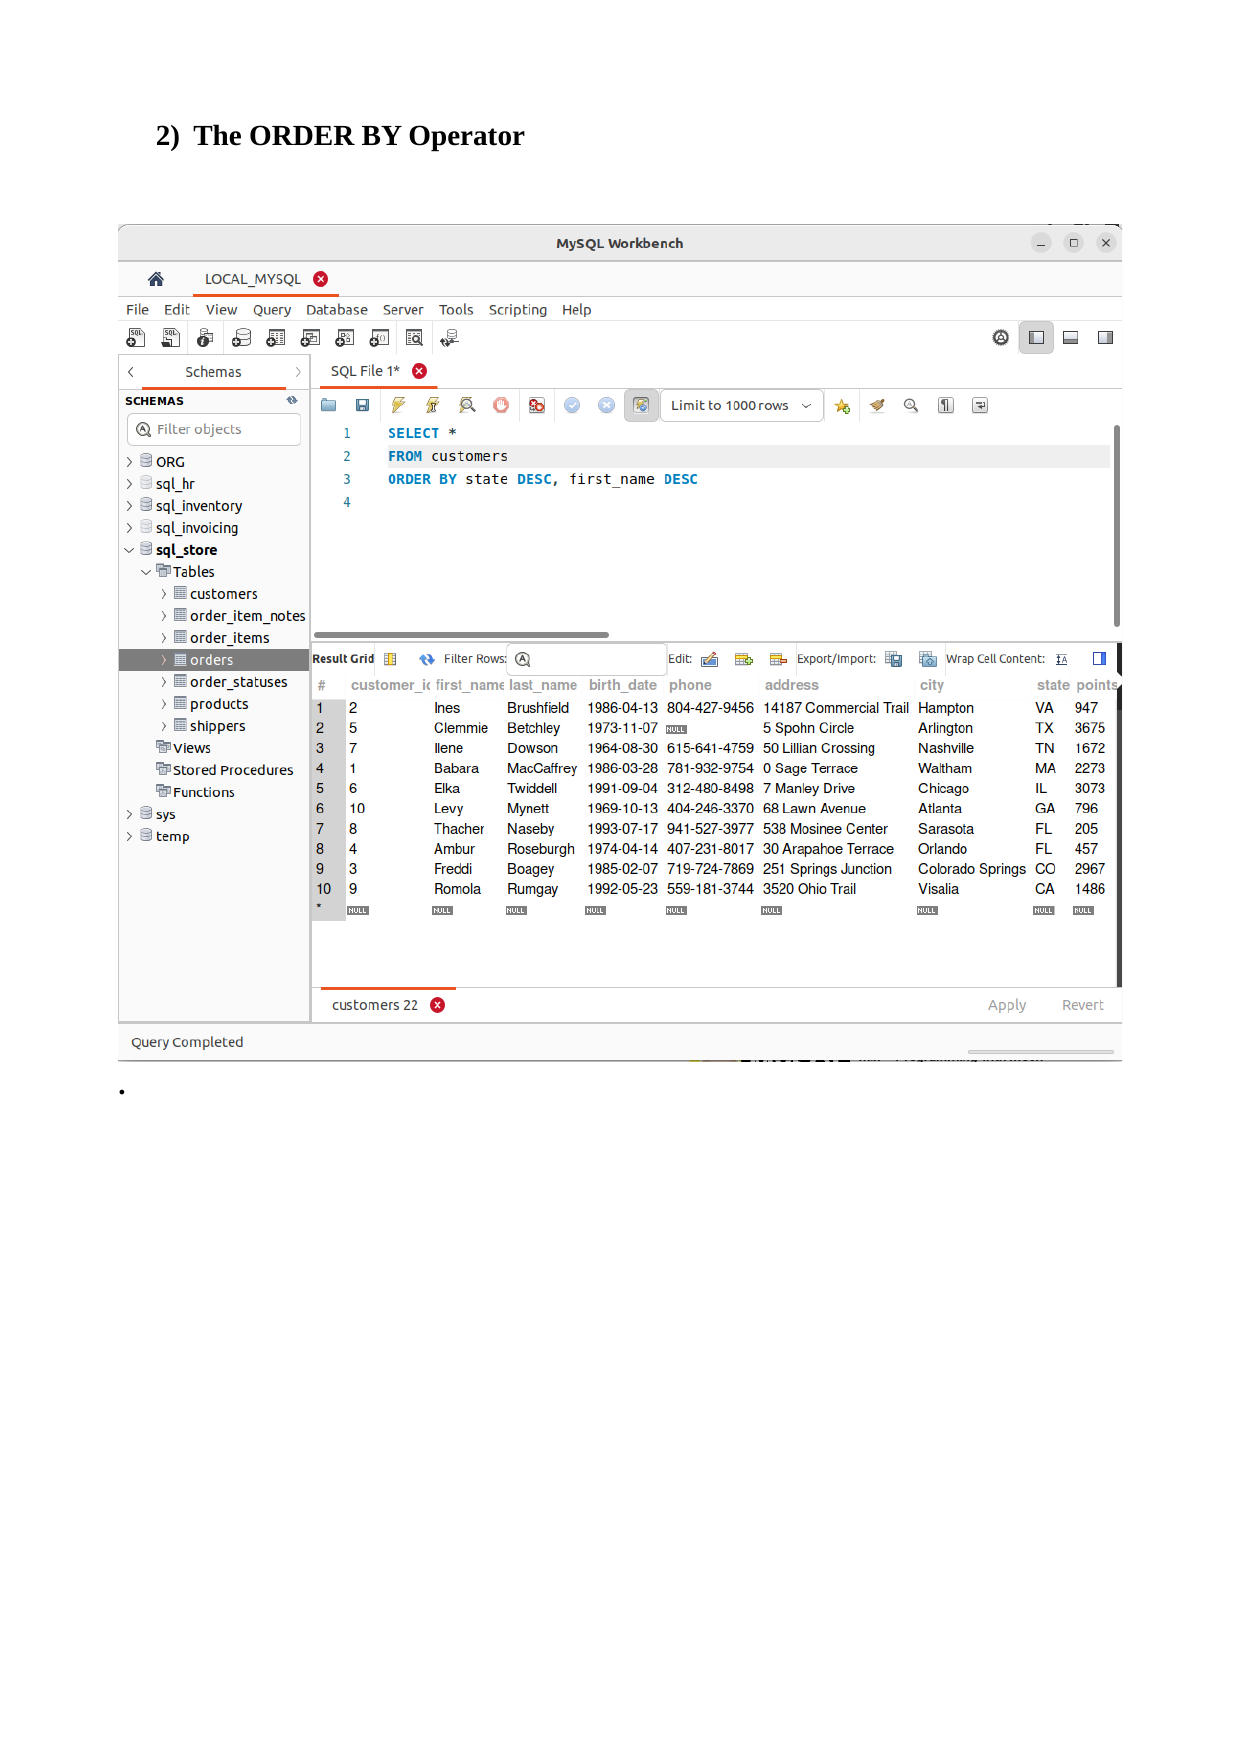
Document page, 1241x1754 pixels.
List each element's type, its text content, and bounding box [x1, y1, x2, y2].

text . [118, 1062, 1122, 1100]
picture [118, 224, 1123, 1062]
list The ORDER BY Operator [156, 118, 1122, 152]
